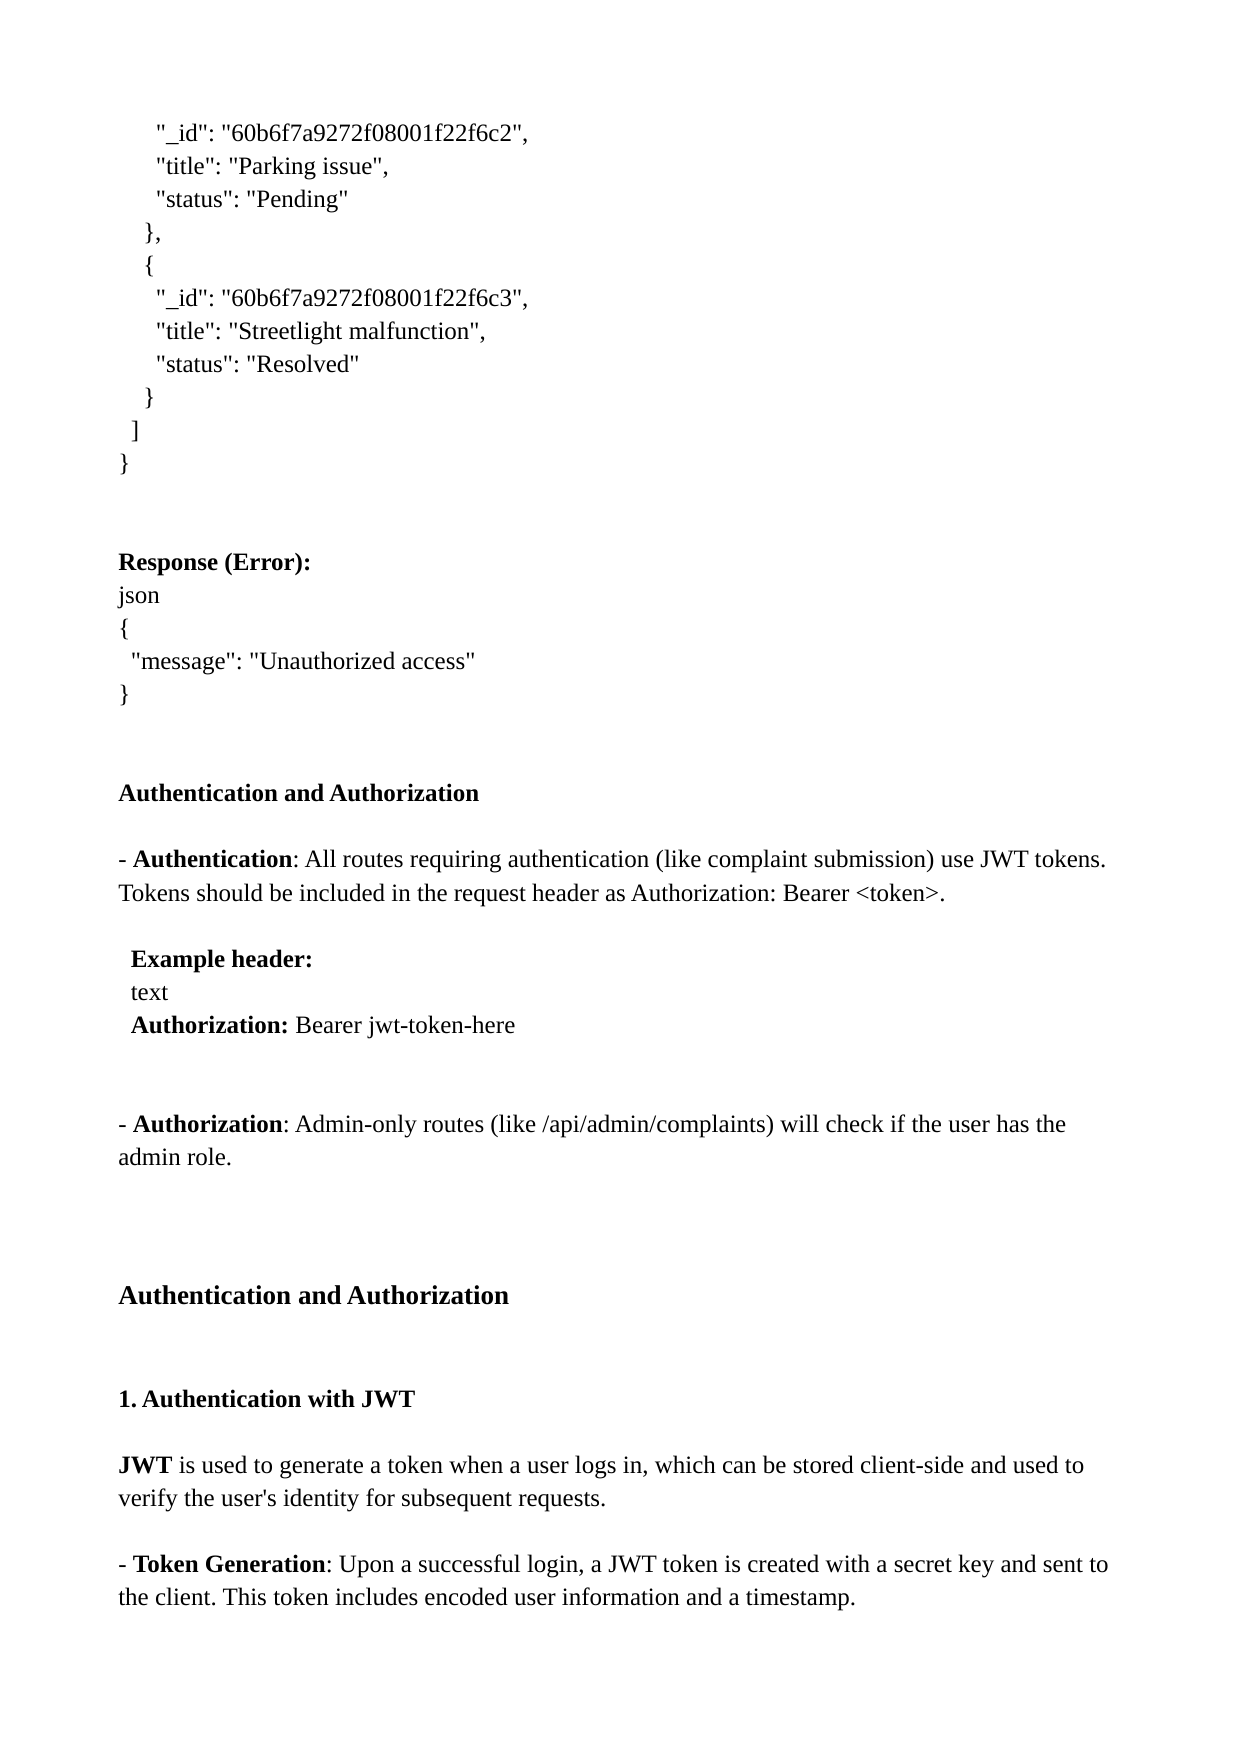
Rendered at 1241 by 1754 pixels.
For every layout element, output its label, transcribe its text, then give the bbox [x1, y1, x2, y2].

text - Token Generation: Upon a successful login, a JWT token is created with a secret key and sent to the client. This token includes encoded user information and a timestamp. [118, 1549, 1122, 1611]
text "message": "Unauthorized access" [118, 646, 1122, 675]
text } [118, 679, 1122, 708]
text json [118, 580, 1122, 609]
text Authentication and Authorization [118, 1279, 1122, 1310]
text } [118, 382, 1122, 411]
text "title": "Parking issue", [118, 151, 1122, 180]
text - Authorization: Admin-only routes (like /api/admin/complaints) will check if the user has the admin role. [118, 1109, 1122, 1171]
text "_id": "60b6f7a9272f08001f22f6c3", [118, 283, 1122, 312]
text "title": "Streetlight malfunction", [118, 316, 1122, 345]
text Example header: [118, 944, 1122, 972]
text { [118, 613, 1122, 642]
text }, [118, 217, 1122, 246]
text Authorization: Bearer jwt-token-here [118, 1010, 1122, 1038]
text ] [118, 415, 1122, 444]
text "status": "Pending" [118, 184, 1122, 213]
text - Authentication: All routes requiring authentication (like complaint submission) use JWT tokens. Tokens should be included in the request header as Authorization: Bearer <token>. [118, 844, 1122, 906]
text { [118, 250, 1122, 279]
text Authentication and Authorization [118, 778, 1122, 807]
text 1. Authentication with JWT [118, 1384, 1122, 1412]
text "_id": "60b6f7a9272f08001f22f6c2", [118, 118, 1122, 147]
text } [118, 448, 1122, 477]
text "status": "Resolved" [118, 349, 1122, 378]
text JWT is used to generate a token when a user logs in, which can be stored client-side and used to verify the user's identity for subsequent requests. [118, 1450, 1122, 1512]
text text [118, 977, 1122, 1005]
text Response (Error): [118, 547, 1122, 576]
